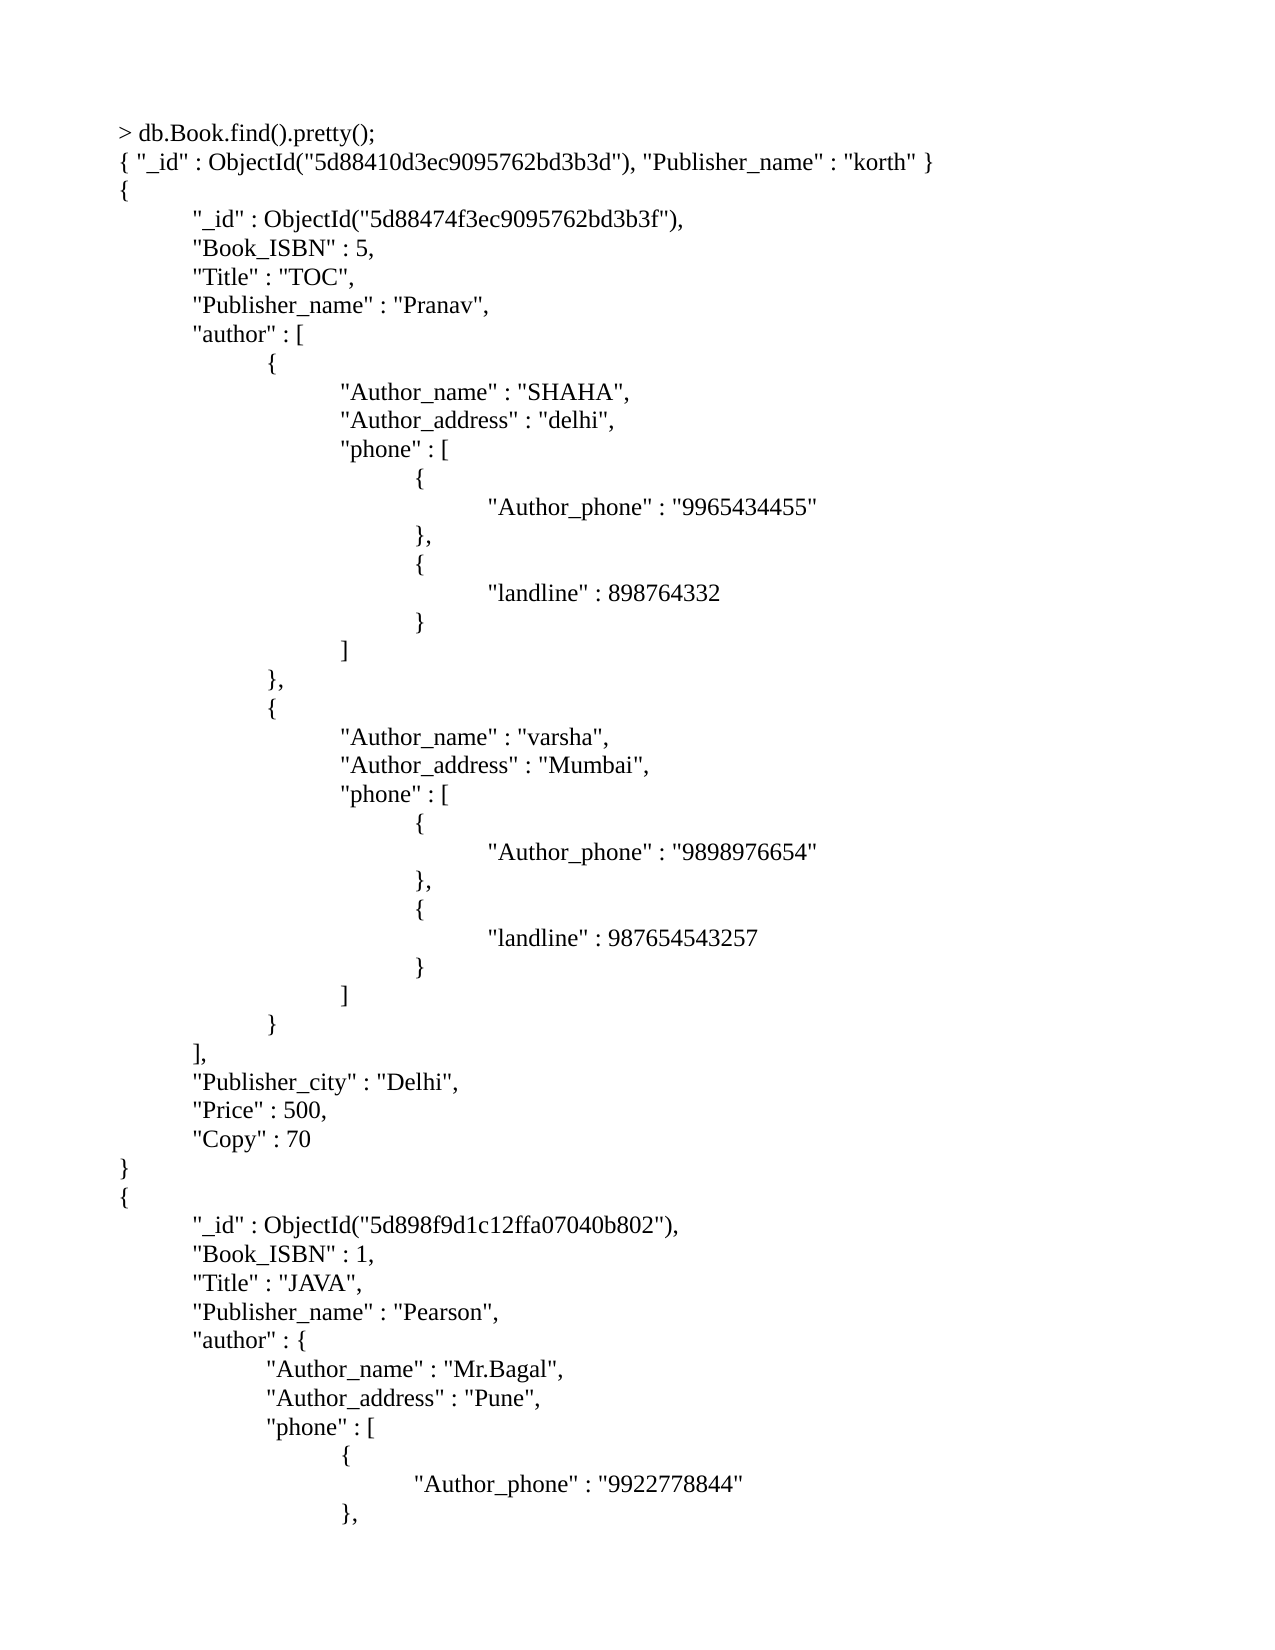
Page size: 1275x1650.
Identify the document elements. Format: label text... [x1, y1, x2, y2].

text "Author_phone" : "9965434455" [118, 492, 1157, 521]
text { [118, 176, 1157, 204]
text { [118, 348, 1157, 377]
text "Author_name" : "varsha", [118, 722, 1157, 751]
text { [118, 693, 1157, 722]
text "Author_address" : "Pune", [118, 1383, 1157, 1412]
text "Price" : 500, [118, 1096, 1157, 1124]
text "_id" : ObjectId("5d88474f3ec9095762bd3b3f"), [118, 204, 1157, 233]
text "phone" : [ [118, 779, 1157, 808]
text "Author_name" : "SHAHA", [118, 377, 1157, 406]
text "Author_address" : "Mumbai", [118, 751, 1157, 779]
text "Copy" : 70 [118, 1124, 1157, 1153]
text } [118, 1009, 1157, 1038]
text { "_id" : ObjectId("5d88410d3ec9095762bd3b3d"), "Publisher_name" : "korth" } [118, 147, 1157, 176]
text { [118, 808, 1157, 837]
text }, [118, 664, 1157, 693]
text "Author_name" : "Mr.Bagal", [118, 1354, 1157, 1383]
text "author" : [ [118, 319, 1157, 348]
text "Author_phone" : "9922778844" [118, 1469, 1157, 1498]
text } [118, 1153, 1157, 1182]
text "Title" : "JAVA", [118, 1268, 1157, 1297]
text "landline" : 898764332 [118, 578, 1157, 607]
text "phone" : [ [118, 1412, 1157, 1441]
text "Publisher_city" : "Delhi", [118, 1067, 1157, 1096]
text "Book_ISBN" : 5, [118, 233, 1157, 262]
text } [118, 607, 1157, 636]
text > db.Book.find().pretty(); [118, 118, 1157, 147]
text { [118, 463, 1157, 492]
text "Publisher_name" : "Pearson", [118, 1297, 1157, 1326]
text "Book_ISBN" : 1, [118, 1239, 1157, 1268]
text ], [118, 1038, 1157, 1067]
text "_id" : ObjectId("5d898f9d1c12ffa07040b802"), [118, 1211, 1157, 1239]
text "Publisher_name" : "Pranav", [118, 291, 1157, 319]
text { [118, 1441, 1157, 1469]
text "Author_address" : "delhi", [118, 406, 1157, 434]
text } [118, 952, 1157, 981]
text "landline" : 987654543257 [118, 923, 1157, 952]
text { [118, 1182, 1157, 1211]
text ] [118, 981, 1157, 1009]
text { [118, 549, 1157, 578]
text { [118, 894, 1157, 923]
text }, [118, 1498, 1157, 1527]
text "phone" : [ [118, 434, 1157, 463]
text }, [118, 866, 1157, 894]
text "author" : { [118, 1326, 1157, 1354]
text "Author_phone" : "9898976654" [118, 837, 1157, 866]
text ] [118, 636, 1157, 664]
text "Title" : "TOC", [118, 262, 1157, 291]
text }, [118, 521, 1157, 549]
